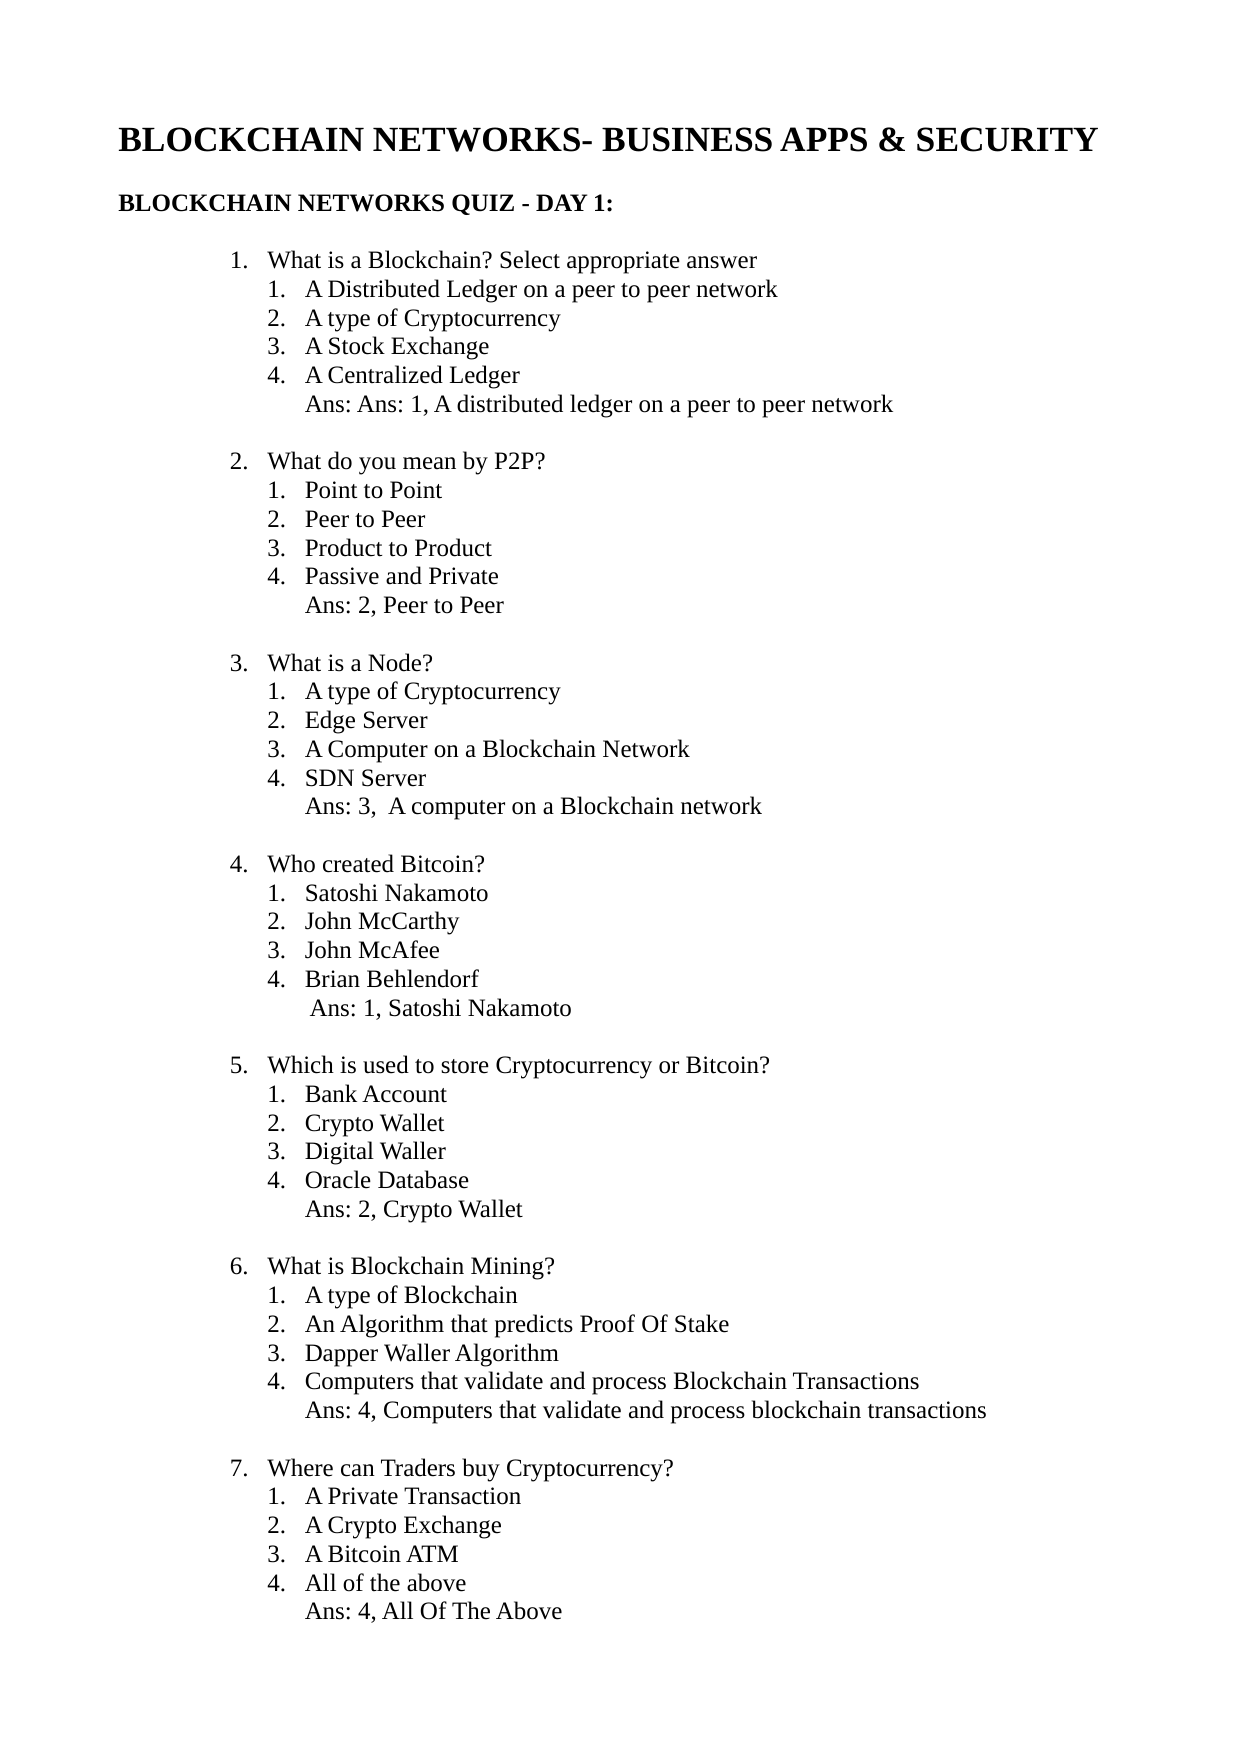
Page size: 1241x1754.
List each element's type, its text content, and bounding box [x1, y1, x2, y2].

list Digital Waller [267, 1136, 1122, 1165]
list Ans: 2, Peer to Peer [267, 590, 1122, 619]
list Ans: 2, Crypto Wallet [267, 1194, 1122, 1223]
list John McCarthy [267, 906, 1122, 935]
list Product to Product [267, 533, 1122, 561]
list John McAfee [267, 935, 1122, 964]
list Oracle Database [267, 1165, 1122, 1194]
list A type of Blockchain [267, 1280, 1122, 1309]
list A Stock Exchange [267, 331, 1122, 360]
list Which is used to store Cryptocurrency or Bitcoin? [229, 1050, 1122, 1079]
list Computers that validate and process Blockchain Transactions [267, 1366, 1122, 1395]
list Edge Server [267, 705, 1122, 734]
list What is a Blockchain? Select appropriate answer [229, 245, 1122, 274]
list A type of Cryptocurrency [267, 303, 1122, 331]
list Crypto Wallet [267, 1108, 1122, 1136]
list All of the above [267, 1568, 1122, 1596]
list What is a Node? [229, 648, 1122, 676]
list A type of Cryptocurrency [267, 676, 1122, 705]
list Who created Bitcoin? [229, 849, 1122, 878]
list Ans: 1, Satoshi Nakamoto [267, 993, 1122, 1021]
list Ans: 4, All Of The Above [267, 1596, 1122, 1625]
list An Algorithm that predicts Proof Of Stake [267, 1309, 1122, 1338]
list A Distributed Ledger on a peer to peer network [267, 274, 1122, 303]
list A Bitcoin ATM [267, 1539, 1122, 1568]
list Point to Point [267, 475, 1122, 504]
list Ans: 3, A computer on a Blockchain network [267, 791, 1122, 820]
list Peer to Peer [267, 504, 1122, 533]
list SDN Server [267, 763, 1122, 791]
list Brian Behlendorf [267, 964, 1122, 993]
text BLOCKCHAIN NETWORKS QUIZ - DAY 1: [118, 188, 1122, 216]
list A Centralized Ledger Ans: Ans: 1, A distributed ledger on a peer to peer network [267, 360, 1122, 418]
list A Computer on a Blockchain Network [267, 734, 1122, 763]
list A Crypto Exchange [267, 1510, 1122, 1539]
list Where can Traders buy Cryptocurrency? [229, 1453, 1122, 1481]
list What do you mean by P2P? [229, 446, 1122, 475]
list Satoshi Nakamoto [267, 878, 1122, 906]
list What is Blockchain Mining? [229, 1251, 1122, 1280]
text BLOCKCHAIN NETWORKS- BUSINESS APPS & SECURITY [118, 118, 1122, 159]
list Passive and Private [267, 561, 1122, 590]
list A Private Transaction [267, 1481, 1122, 1510]
list Ans: 4, Computers that validate and process blockchain transactions [267, 1395, 1122, 1424]
list Dapper Waller Algorithm [267, 1338, 1122, 1366]
list Bank Account [267, 1079, 1122, 1108]
